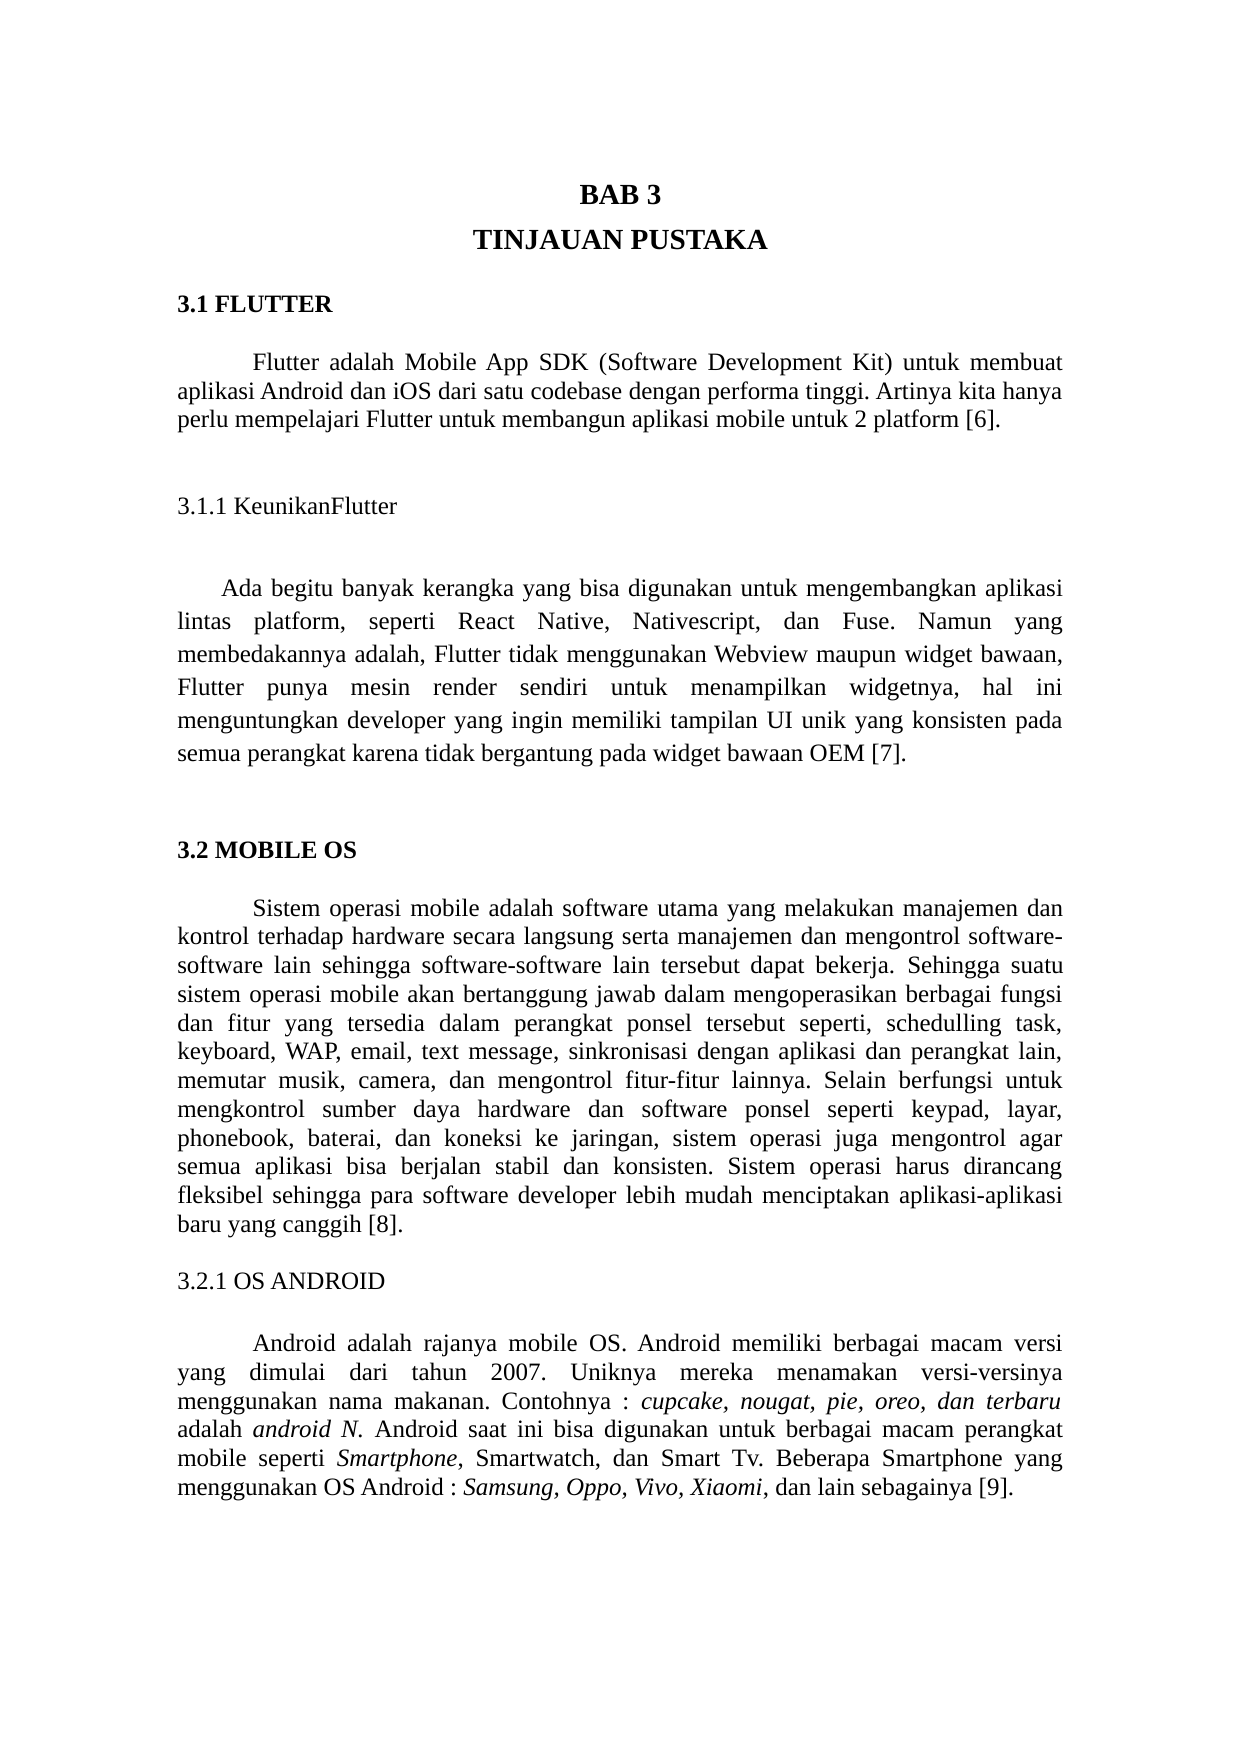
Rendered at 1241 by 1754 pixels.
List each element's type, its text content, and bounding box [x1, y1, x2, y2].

text 3.1.1 KeunikanFlutter [177, 491, 1063, 520]
text TINJAUAN PUSTAKA [177, 222, 1063, 256]
text 3.1 FLUTTER [177, 289, 1063, 318]
text Sistem operasi mobile adalah software utama yang melakukan manajemen dan kontrol terhadap hardware secara langsung serta manajemen dan mengontrol software-software lain sehingga software-software lain tersebut dapat bekerja. Sehingga suatu sistem operasi mobile akan bertanggung jawab dalam mengoperasikan berbagai fungsi dan fitur yang tersedia dalam perangkat ponsel tersebut seperti, schedulling task, keyboard, WAP, email, text message, sinkronisasi dengan aplikasi dan perangkat lain, memutar musik, camera, dan mengontrol fitur-fitur lainnya. Selain berfungsi untuk mengkontrol sumber daya hardware dan software ponsel seperti keypad, layar, phonebook, baterai, dan koneksi ke jaringan, sistem operasi juga mengontrol agar semua aplikasi bisa berjalan stabil dan konsisten. Sistem operasi harus dirancang fleksibel sehingga para software developer lebih mudah menciptakan aplikasi-aplikasi baru yang canggih [8]. [177, 893, 1063, 1238]
text 3.2.1 OS ANDROID [177, 1266, 1063, 1295]
text 3.2 MOBILE OS [177, 835, 1063, 864]
text BAB 3 [177, 177, 1063, 211]
text Android adalah rajanya mobile OS. Android memiliki berbagai macam versi yang dimulai dari tahun 2007. Uniknya mereka menamakan versi-versinya menggunakan nama makanan. Contohnya : cupcake, nougat, pie, oreo, dan terbaru adalah android N. Android saat ini bisa digunakan untuk berbagai macam perangkat mobile seperti Smartphone, Smartwatch, dan Smart Tv. Beberapa Smartphone yang menggunakan OS Android : Samsung, Oppo, Vivo, Xiaomi, dan lain sebagainya [9]. [177, 1328, 1063, 1501]
text Ada begitu banyak kerangka yang bisa digunakan untuk mengembangkan aplikasi lintas platform, seperti React Native, Nativescript, dan Fuse. Namun yang membedakannya adalah, Flutter tidak menggunakan Webview maupun widget bawaan, Flutter punya mesin render sendiri untuk menampilkan widgetnya, hal ini menguntungkan developer yang ingin memiliki tampilan UI unik yang konsisten pada semua perangkat karena tidak bergantung pada widget bawaan OEM [7]. [177, 540, 1063, 767]
text Flutter adalah Mobile App SDK (Software Development Kit) untuk membuat aplikasi Android dan iOS dari satu codebase dengan performa tinggi. Artinya kita hanya perlu mempelajari Flutter untuk membangun aplikasi mobile untuk 2 platform [6]. [177, 347, 1063, 433]
